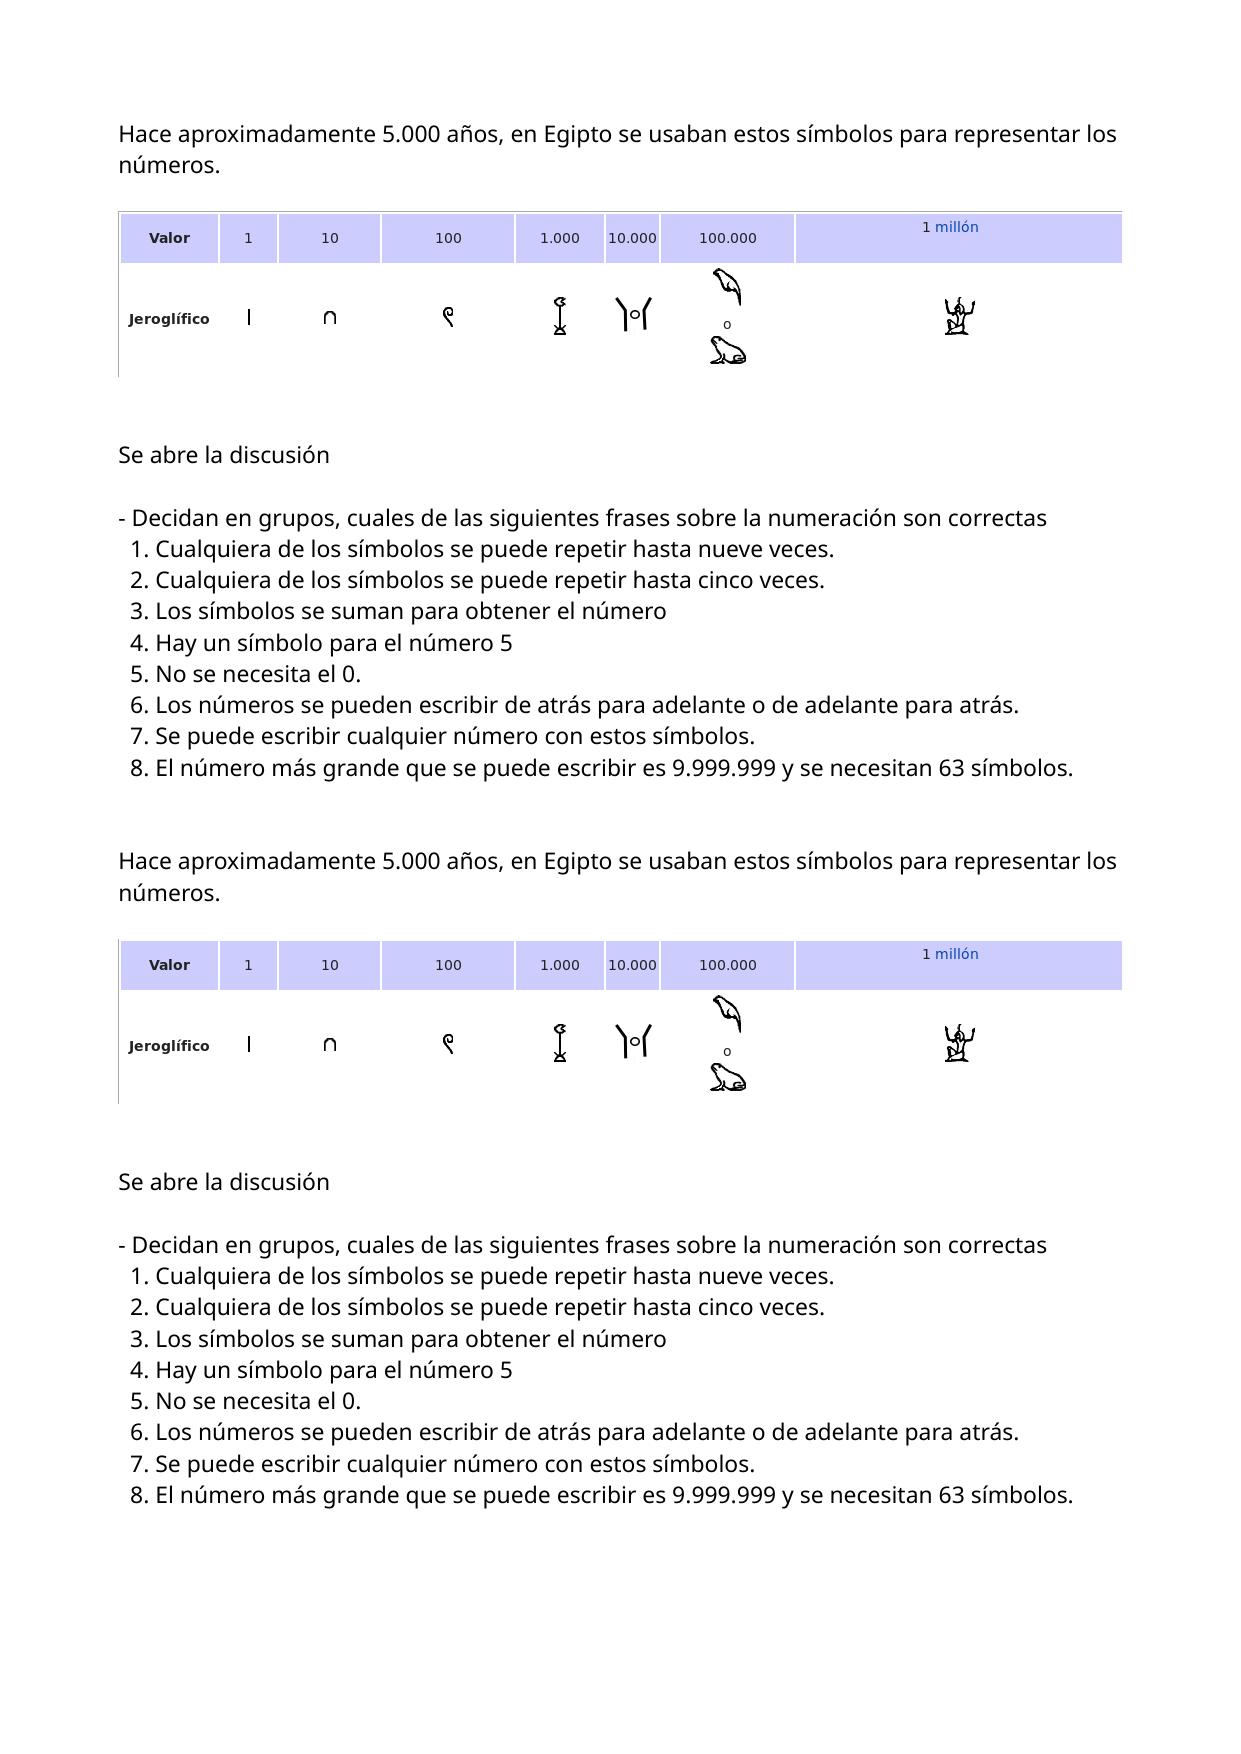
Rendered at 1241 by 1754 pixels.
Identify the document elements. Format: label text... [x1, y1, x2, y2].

text 7. Se puede escribir cualquier número con estos símbolos. [118, 720, 1122, 752]
text 3. Los símbolos se suman para obtener el número [118, 595, 1122, 627]
text 2. Cualquiera de los símbolos se puede repetir hasta cinco veces. [118, 564, 1122, 595]
text 8. El número más grande que se puede escribir es 9.999.999 y se necesitan 63 símbolos. [118, 1479, 1122, 1510]
text 1. Cualquiera de los símbolos se puede repetir hasta nueve veces. [118, 533, 1122, 564]
picture [118, 939, 1123, 1104]
text 5. No se necesita el 0. [118, 658, 1122, 689]
text 7. Se puede escribir cualquier número con estos símbolos. [118, 1447, 1122, 1479]
text 5. No se necesita el 0. [118, 1385, 1122, 1416]
text Hace aproximadamente 5.000 años, en Egipto se usaban estos símbolos para representar los números. [118, 845, 1122, 908]
text 6. Los números se pueden escribir de atrás para adelante o de adelante para atrás. [118, 1416, 1122, 1447]
text 6. Los números se pueden escribir de atrás para adelante o de adelante para atrás. [118, 689, 1122, 720]
text 2. Cualquiera de los símbolos se puede repetir hasta cinco veces. [118, 1291, 1122, 1322]
picture [118, 211, 1123, 377]
text Se abre la discusión [118, 439, 1122, 470]
text 1. Cualquiera de los símbolos se puede repetir hasta nueve veces. [118, 1260, 1122, 1291]
text 4. Hay un símbolo para el número 5 [118, 1354, 1122, 1385]
text 4. Hay un símbolo para el número 5 [118, 627, 1122, 658]
text Hace aproximadamente 5.000 años, en Egipto se usaban estos símbolos para representar los números. [118, 118, 1122, 181]
text - Decidan en grupos, cuales de las siguientes frases sobre la numeración son correctas [118, 1229, 1122, 1260]
text 8. El número más grande que se puede escribir es 9.999.999 y se necesitan 63 símbolos. [118, 752, 1122, 783]
text Se abre la discusión [118, 1166, 1122, 1197]
text - Decidan en grupos, cuales de las siguientes frases sobre la numeración son correctas [118, 502, 1122, 533]
text 3. Los símbolos se suman para obtener el número [118, 1322, 1122, 1354]
